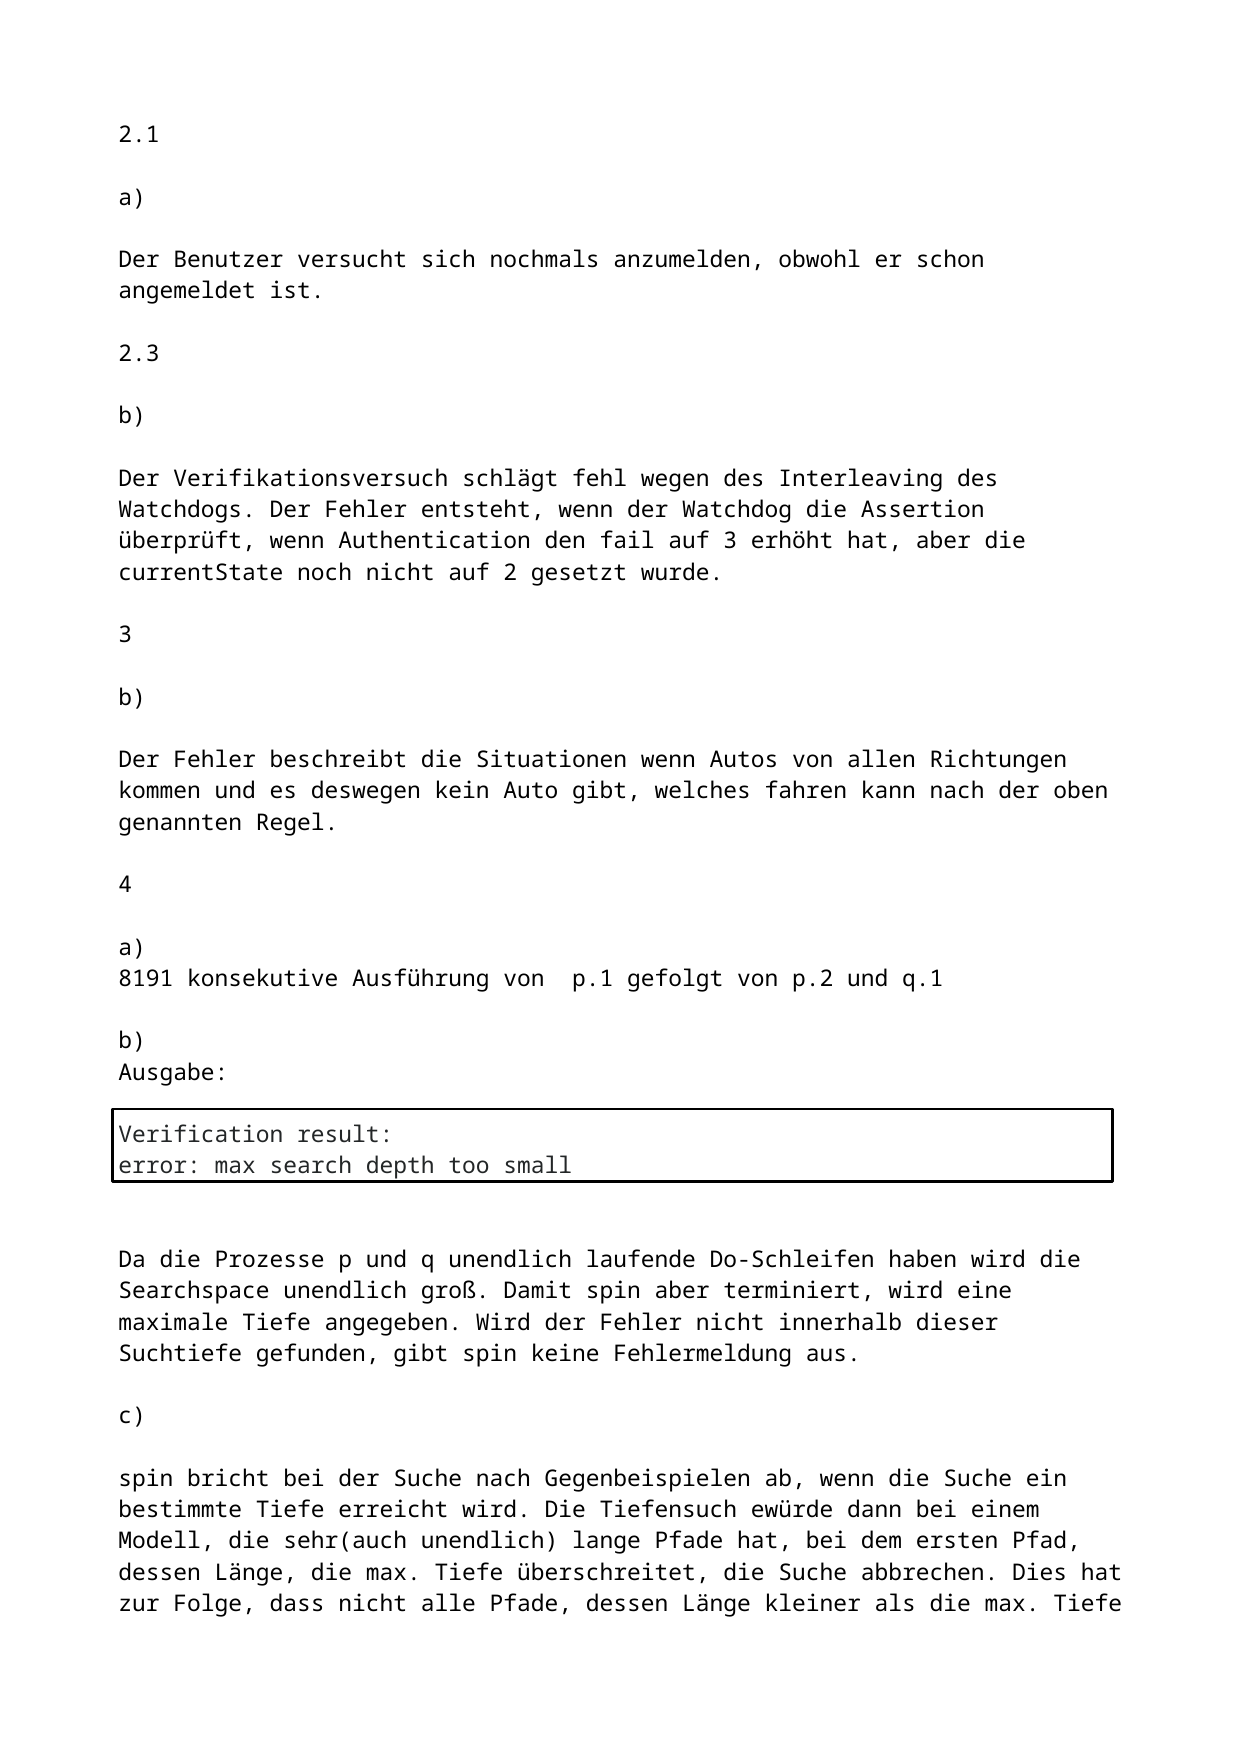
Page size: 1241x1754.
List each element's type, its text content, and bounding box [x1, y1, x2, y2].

text b) [118, 681, 1122, 712]
text b) [118, 1024, 1122, 1056]
text Verification result: [118, 1118, 1111, 1149]
text 2.1 [118, 118, 1122, 149]
text Der Benutzer versucht sich nochmals anzumelden, obwohl er schon angemeldet ist. [118, 243, 1122, 306]
text a) [118, 931, 1122, 962]
text Da die Prozesse p und q unendlich laufende Do-Schleifen haben wird die Searchspace unendlich groß. Damit spin aber terminiert, wird eine maximale Tiefe angegeben. Wird der Fehler nicht innerhalb dieser Suchtiefe gefunden, gibt spin keine Fehlermeldung aus. [118, 1243, 1122, 1368]
text 8191 konsekutive Ausführung von p.1 gefolgt von p.2 und q.1 [118, 962, 1122, 993]
text 2.3 [118, 337, 1122, 368]
text Ausgabe: [118, 1056, 1122, 1087]
text spin bricht bei der Suche nach Gegenbeispielen ab, wenn die Suche ein bestimmte Tiefe erreicht wird. Die Tiefensuch ewürde dann bei einem Modell, die sehr(auch unendlich) lange Pfade hat, bei dem ersten Pfad, dessen Länge, die max. Tiefe überschreitet, die Suche abbrechen. Dies hat zur Folge, dass nicht alle Pfade, dessen Länge kleiner als die max. Tiefe [118, 1462, 1122, 1618]
text c) [118, 1399, 1122, 1431]
text 3 [118, 618, 1122, 649]
text 4 [118, 868, 1122, 899]
text error: max search depth too small [118, 1149, 1111, 1180]
text Der Fehler beschreibt die Situationen wenn Autos von allen Richtungen kommen und es deswegen kein Auto gibt, welches fahren kann nach der oben genannten Regel. [118, 743, 1122, 837]
text Der Verifikationsversuch schlägt fehl wegen des Interleaving des Watchdogs. Der Fehler entsteht, wenn der Watchdog die Assertion überprüft, wenn Authentication den fail auf 3 erhöht hat, aber die currentState noch nicht auf 2 gesetzt wurde. [118, 462, 1122, 587]
text a) [118, 181, 1122, 212]
text b) [118, 399, 1122, 431]
